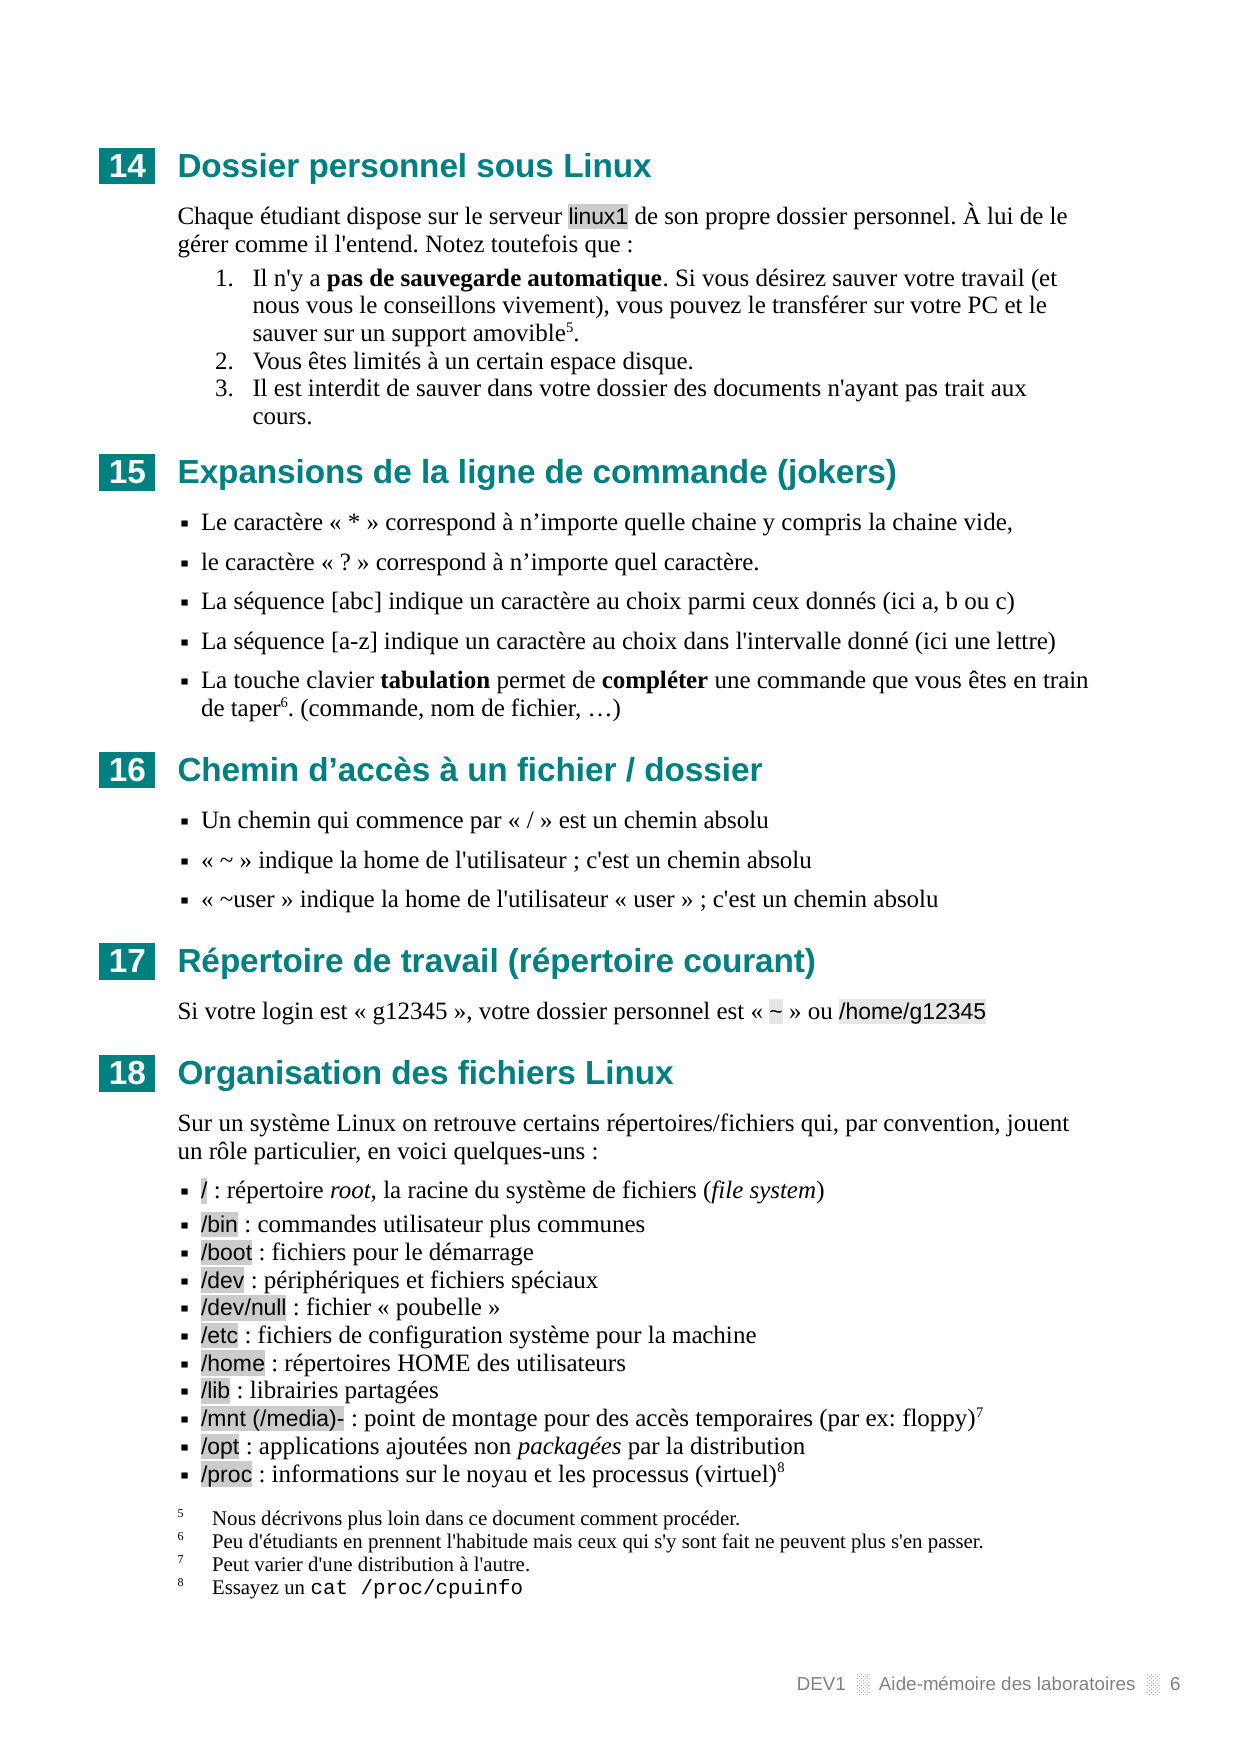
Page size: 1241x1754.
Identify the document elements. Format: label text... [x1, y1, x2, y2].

list La séquence [a-z] indique un caractère au choix dans l'intervalle donné (ici une lettre) [177, 627, 1093, 655]
list /home : répertoires HOME des utilisateurs [177, 1349, 1093, 1377]
list Essayez un cat /proc/cpuinfo [177, 1576, 1093, 1600]
list Un chemin qui commence par « / » est un chemin absolu [177, 806, 1093, 834]
list /bin : commandes utilisateur plus communes [177, 1210, 1093, 1238]
list Le caractère « * » correspond à n’importe quelle chaine y compris la chaine vide, [177, 508, 1093, 536]
list Vous êtes limités à un certain espace disque. [215, 347, 1093, 374]
list Il n'y a pas de sauvegarde automatique. Si vous désirez sauver votre travail (et nous vous le conseillons vivement), vous pouvez le transférer sur votre PC et le sauver sur un support amovible. [215, 264, 1093, 347]
list /mnt (/media)- : point de montage pour des accès temporaires (par ex: floppy) [177, 1404, 1093, 1432]
subtitle [0, 752, 99, 788]
list /dev : périphériques et fichiers spéciaux [177, 1266, 1093, 1293]
subtitle [0, 1055, 99, 1092]
subtitle [0, 148, 99, 184]
list /opt : applications ajoutées non packagées par la distribution [177, 1432, 1093, 1460]
text Chaque étudiant dispose sur le serveur linux1 de son propre dossier personnel. À lui de le gérer comme il l'entend. Notez toutefois que : [177, 202, 1093, 258]
list Peu d'étudiants en prennent l'habitude mais ceux qui s'y sont fait ne peuvent plus s'en passer. [177, 1529, 1093, 1553]
list /boot : fichiers pour le démarrage [177, 1238, 1093, 1266]
list / : répertoire root, la racine du système de fichiers (file system) [177, 1177, 1093, 1204]
list « ~ » indique la home de l'utilisateur ; c'est un chemin absolu [177, 846, 1093, 873]
text Si votre login est « g12345 », votre dossier personnel est « ~ » ou /home/g12345 [177, 997, 1093, 1025]
list Il est interdit de sauver dans votre dossier des documents n'ayant pas trait aux cours. [215, 374, 1093, 430]
subtitle Organisation des fichiers Linux [155, 1055, 1093, 1092]
subtitle Répertoire de travail (répertoire courant) [155, 943, 1093, 980]
list Peut varier d'une distribution à l'autre. [177, 1553, 1093, 1576]
list La touche clavier tabulation permet de compléter une commande que vous êtes en train de taper. (commande, nom de fichier, …) [177, 667, 1093, 722]
list La séquence [abc] indique un caractère au choix parmi ceux donnés (ici a, b ou c) [177, 587, 1093, 615]
list « ~user » indique la home de l'utilisateur « user » ; c'est un chemin absolu [177, 885, 1093, 913]
list /lib : librairies partagées [177, 1377, 1093, 1404]
subtitle Dossier personnel sous Linux [155, 148, 1093, 184]
subtitle [0, 943, 99, 980]
text Sur un système Linux on retrouve certains répertoires/fichiers qui, par convention, jouent un rôle particulier, en voici quelques-uns : [177, 1109, 1093, 1165]
subtitle Expansions de la ligne de commande (jokers) [0, 453, 1093, 491]
list /proc : informations sur le noyau et les processus (virtuel) [177, 1460, 1093, 1487]
list le caractère « ? » correspond à n’importe quel caractère. [177, 548, 1093, 576]
list Nous décrivons plus loin dans ce document comment procéder. [177, 1507, 1093, 1529]
subtitle Chemin d’accès à un fichier / dossier [155, 752, 1093, 788]
list /etc : fichiers de configuration système pour la machine [177, 1321, 1093, 1349]
list /dev/null : fichier « poubelle » [177, 1293, 1093, 1321]
